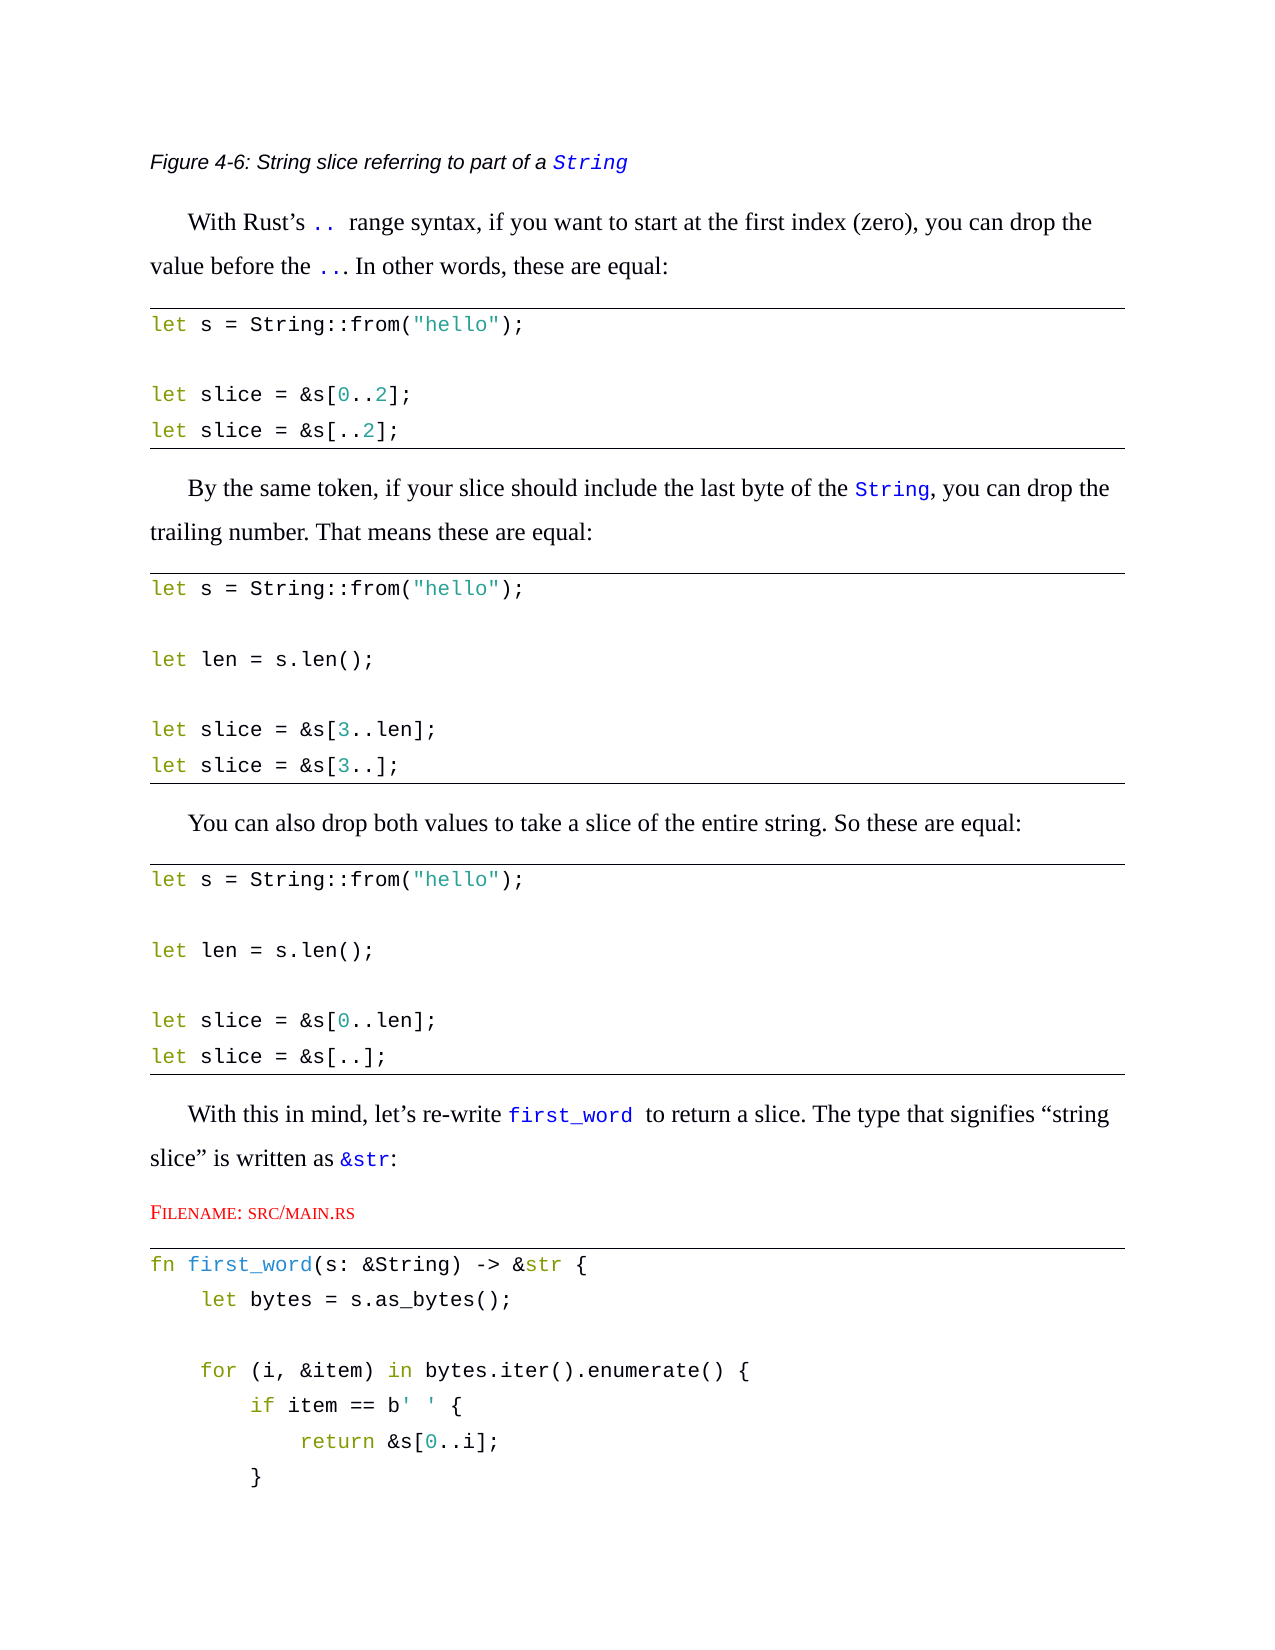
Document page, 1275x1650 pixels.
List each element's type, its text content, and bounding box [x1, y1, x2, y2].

text let s = String::from("hello"); [150, 309, 1125, 337]
text let slice = &s[..]; [150, 1046, 1125, 1074]
text Filename: src/main.rs [150, 1200, 1125, 1224]
text You can also drop both values to take a slice of the entire string. So these are equal: [150, 808, 1125, 837]
text let len = s.len(); [150, 648, 1125, 672]
text return &s[0..i]; [150, 1431, 1125, 1454]
text let slice = &s[3..]; [150, 755, 1125, 783]
text for (i, &item) in bytes.iter().enumerate() { [150, 1360, 1125, 1383]
text let s = String::from("hello"); [150, 865, 1125, 892]
text let slice = &s[3..len]; [150, 719, 1125, 743]
text let slice = &s[0..len]; [150, 1010, 1125, 1034]
text let slice = &s[..2]; [150, 420, 1125, 448]
text } [150, 1466, 1125, 1490]
text By the same token, if your slice should include the last byte of the String, you can drop the trailing number. That means these are equal: [150, 473, 1125, 546]
text With Rust’s .. range syntax, if you want to start at the first index (zero), you can drop the value before the ... In other words, these are equal: [150, 207, 1125, 281]
text if item == b' ' { [150, 1395, 1125, 1419]
text fn first_word(s: &String) -> &str { [150, 1249, 1125, 1277]
text let len = s.len(); [150, 939, 1125, 963]
text let s = String::from("hello"); [150, 574, 1125, 601]
text With this in mind, let’s re-write first_word to return a slice. The type that signifies “string slice” is written as &str: [150, 1099, 1125, 1172]
text let slice = &s[0..2]; [150, 384, 1125, 408]
text let bytes = s.as_bytes(); [150, 1289, 1125, 1313]
text Figure 4-6: String slice referring to part of a String [150, 150, 1125, 176]
